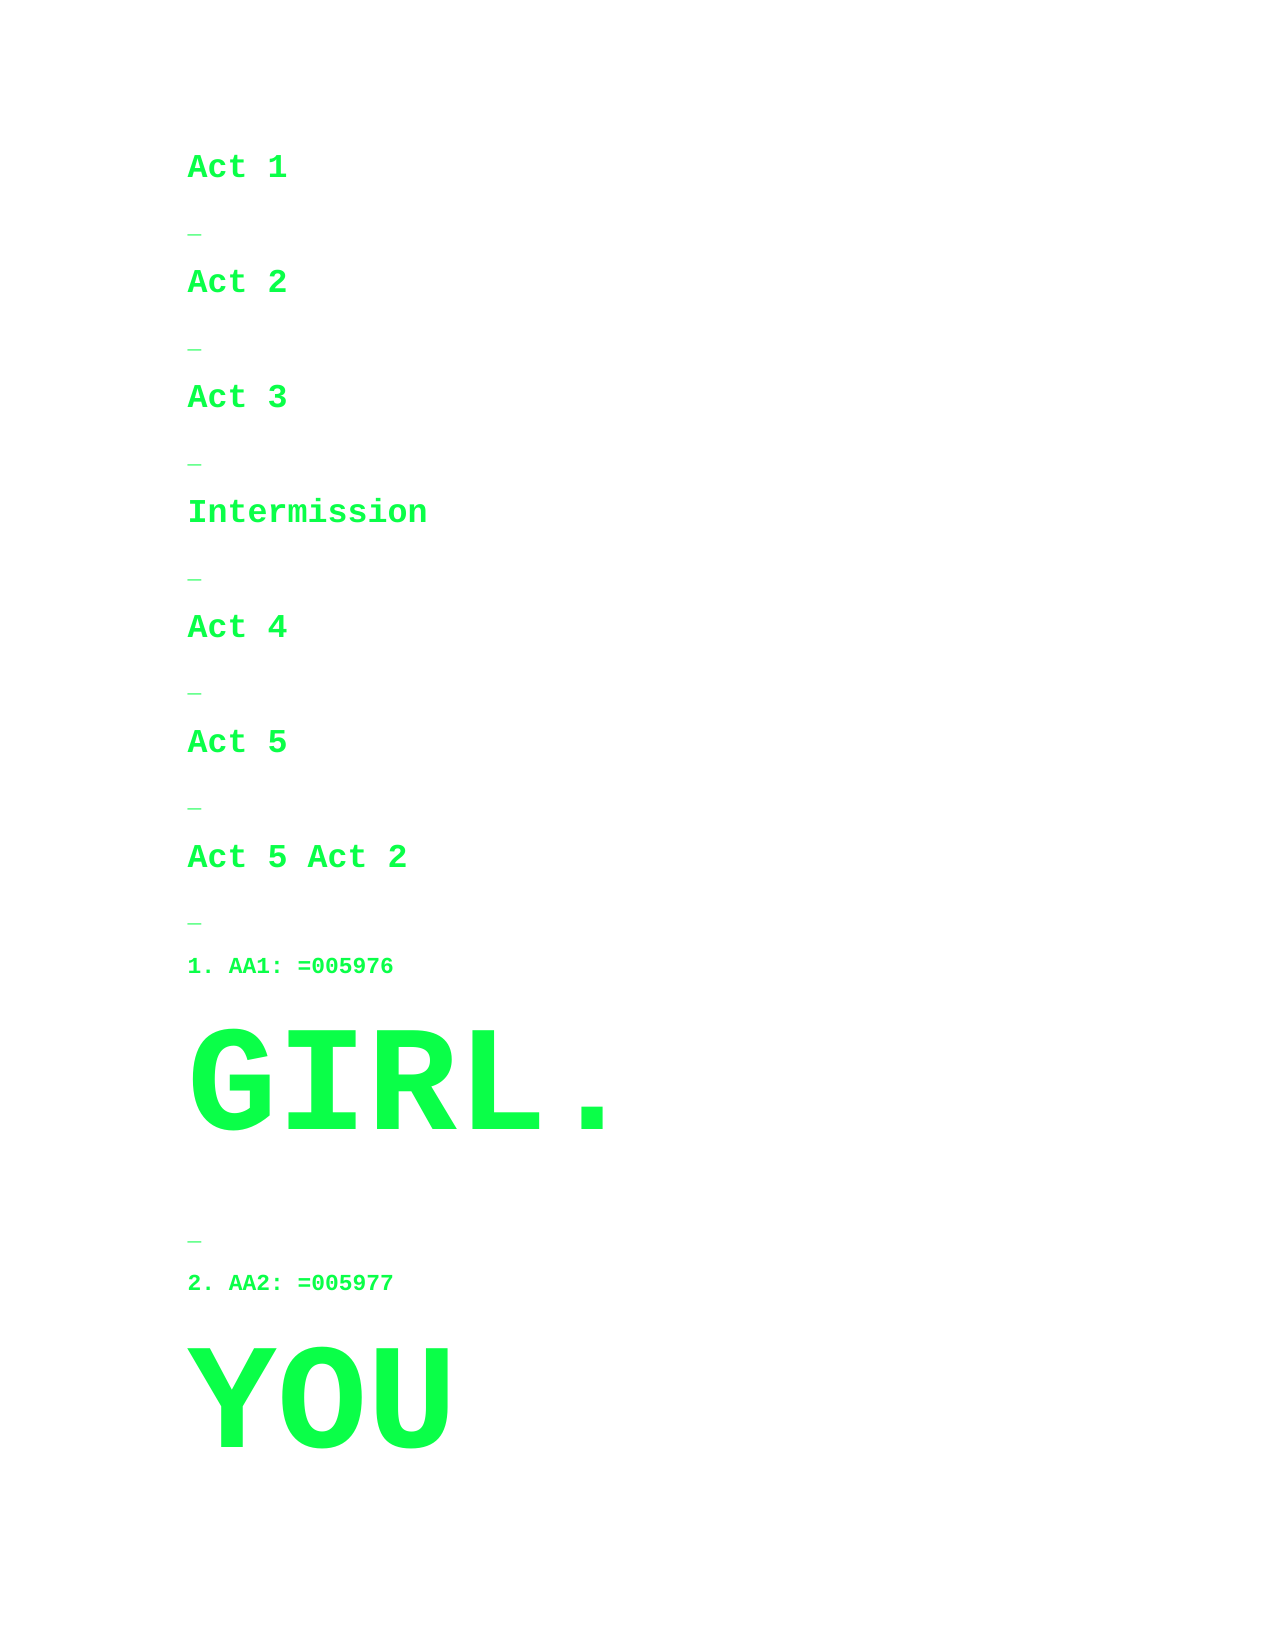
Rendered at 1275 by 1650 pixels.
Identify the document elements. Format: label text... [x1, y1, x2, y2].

text _ [187, 559, 1087, 585]
text _ [187, 444, 1087, 470]
text _ [187, 214, 1087, 240]
text Act 3 [187, 380, 1087, 418]
text Act 4 [187, 609, 1087, 647]
text 2. AA2: =005977 [187, 1272, 1087, 1298]
text YOU [187, 1322, 1087, 1492]
text _ [187, 904, 1087, 929]
text 1. AA1: =005976 [187, 954, 1087, 980]
text GIRL. [187, 1005, 1087, 1175]
text Act 5 [187, 724, 1087, 762]
text _ [187, 674, 1087, 700]
text _ [187, 329, 1087, 355]
text _ [187, 789, 1087, 815]
text Act 1 [187, 150, 1087, 188]
text Intermission [187, 495, 1087, 532]
text Act 2 [187, 265, 1087, 303]
text _ [187, 1221, 1087, 1247]
text Act 5 Act 2 [187, 839, 1087, 877]
